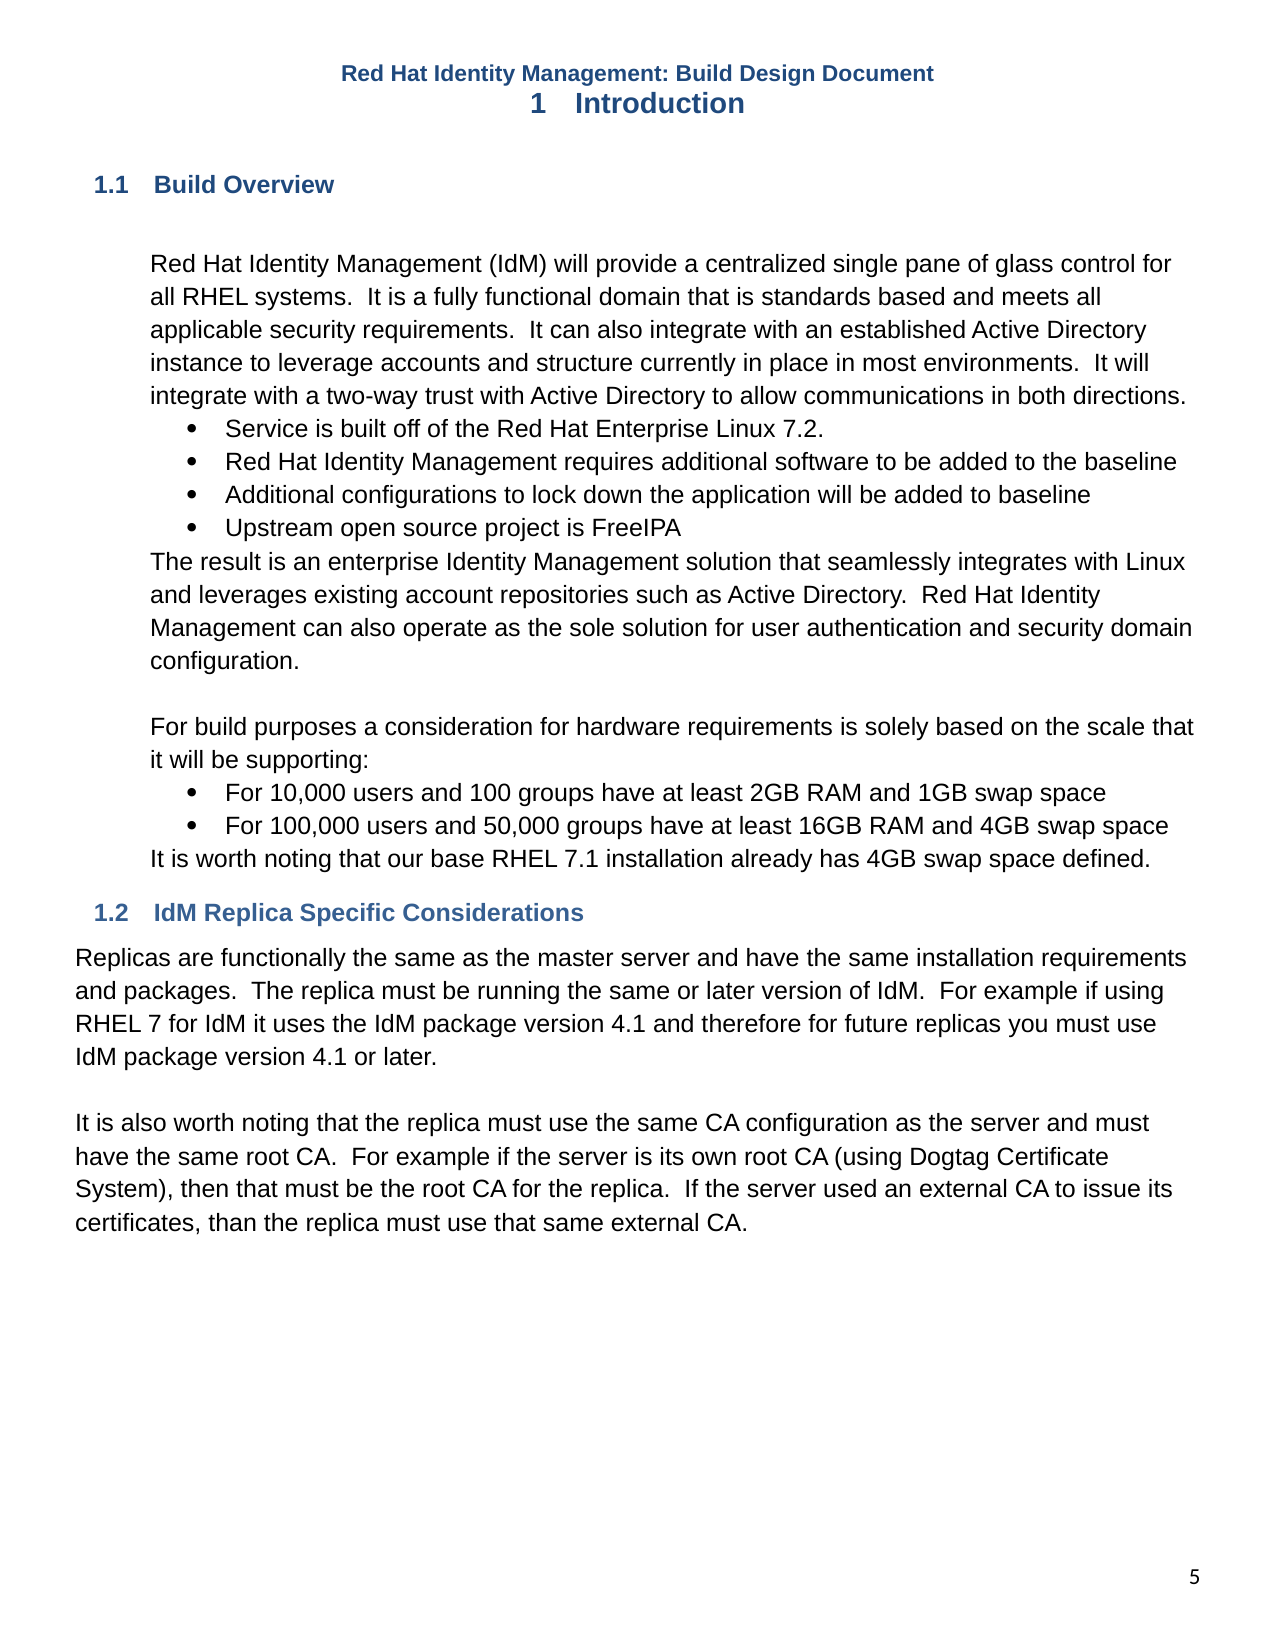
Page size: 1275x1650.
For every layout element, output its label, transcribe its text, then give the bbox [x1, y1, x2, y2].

subtitle Build Overview [94, 170, 1200, 199]
list The result is an enterprise Identity Management solution that seamlessly integrates with Linux and leverages existing account repositories such as Active Directory. Red Hat Identity Management can also operate as the sole solution for user authentication and security domain configuration. [150, 547, 1200, 674]
list For build purposes a consideration for hardware requirements is solely based on the scale that it will be supporting: [150, 712, 1200, 773]
subtitle IdM Replica Specific Considerations [94, 898, 1200, 927]
subtitle Introduction [75, 86, 1200, 120]
list Upstream open source project is FreeIPA [187, 513, 1200, 542]
list It is worth noting that our base RHEL 7.1 installation already has 4GB swap space defined. [150, 844, 1200, 873]
list Red Hat Identity Management (IdM) will provide a centralized single pane of glass control for all RHEL systems. It is a fully functional domain that is standards based and meets all applicable security requirements. It can also integrate with an established Active Directory instance to leverage accounts and structure currently in place in most environments. It will integrate with a two-way trust with Active Directory to allow communications in both directions. [150, 249, 1200, 410]
list For 10,000 users and 100 groups have at least 2GB RAM and 1GB swap space [187, 778, 1200, 807]
list It is also worth noting that the replica must use the same CA configuration as the server and must have the same root CA. For example if the server is its own root CA (using Dogtag Certificate System), then that must be the root CA for the replica. If the server used an external CA to issue its certificates, than the replica must use that same external CA. [75, 1108, 1200, 1236]
list Red Hat Identity Management requires additional software to be added to the baseline [187, 447, 1200, 476]
list Additional configurations to lock down the application will be added to baseline [187, 480, 1200, 509]
list For 100,000 users and 50,000 groups have at least 16GB RAM and 4GB swap space [187, 811, 1200, 840]
list Replicas are functionally the same as the master server and have the same installation requirements and packages. The replica must be running the same or later version of IdM. For example if using RHEL 7 for IdM it uses the IdM package version 4.1 and therefore for future replicas you must use IdM package version 4.1 or later. [75, 943, 1200, 1071]
list Service is built off of the Red Hat Enterprise Linux 7.2. [187, 414, 1200, 443]
